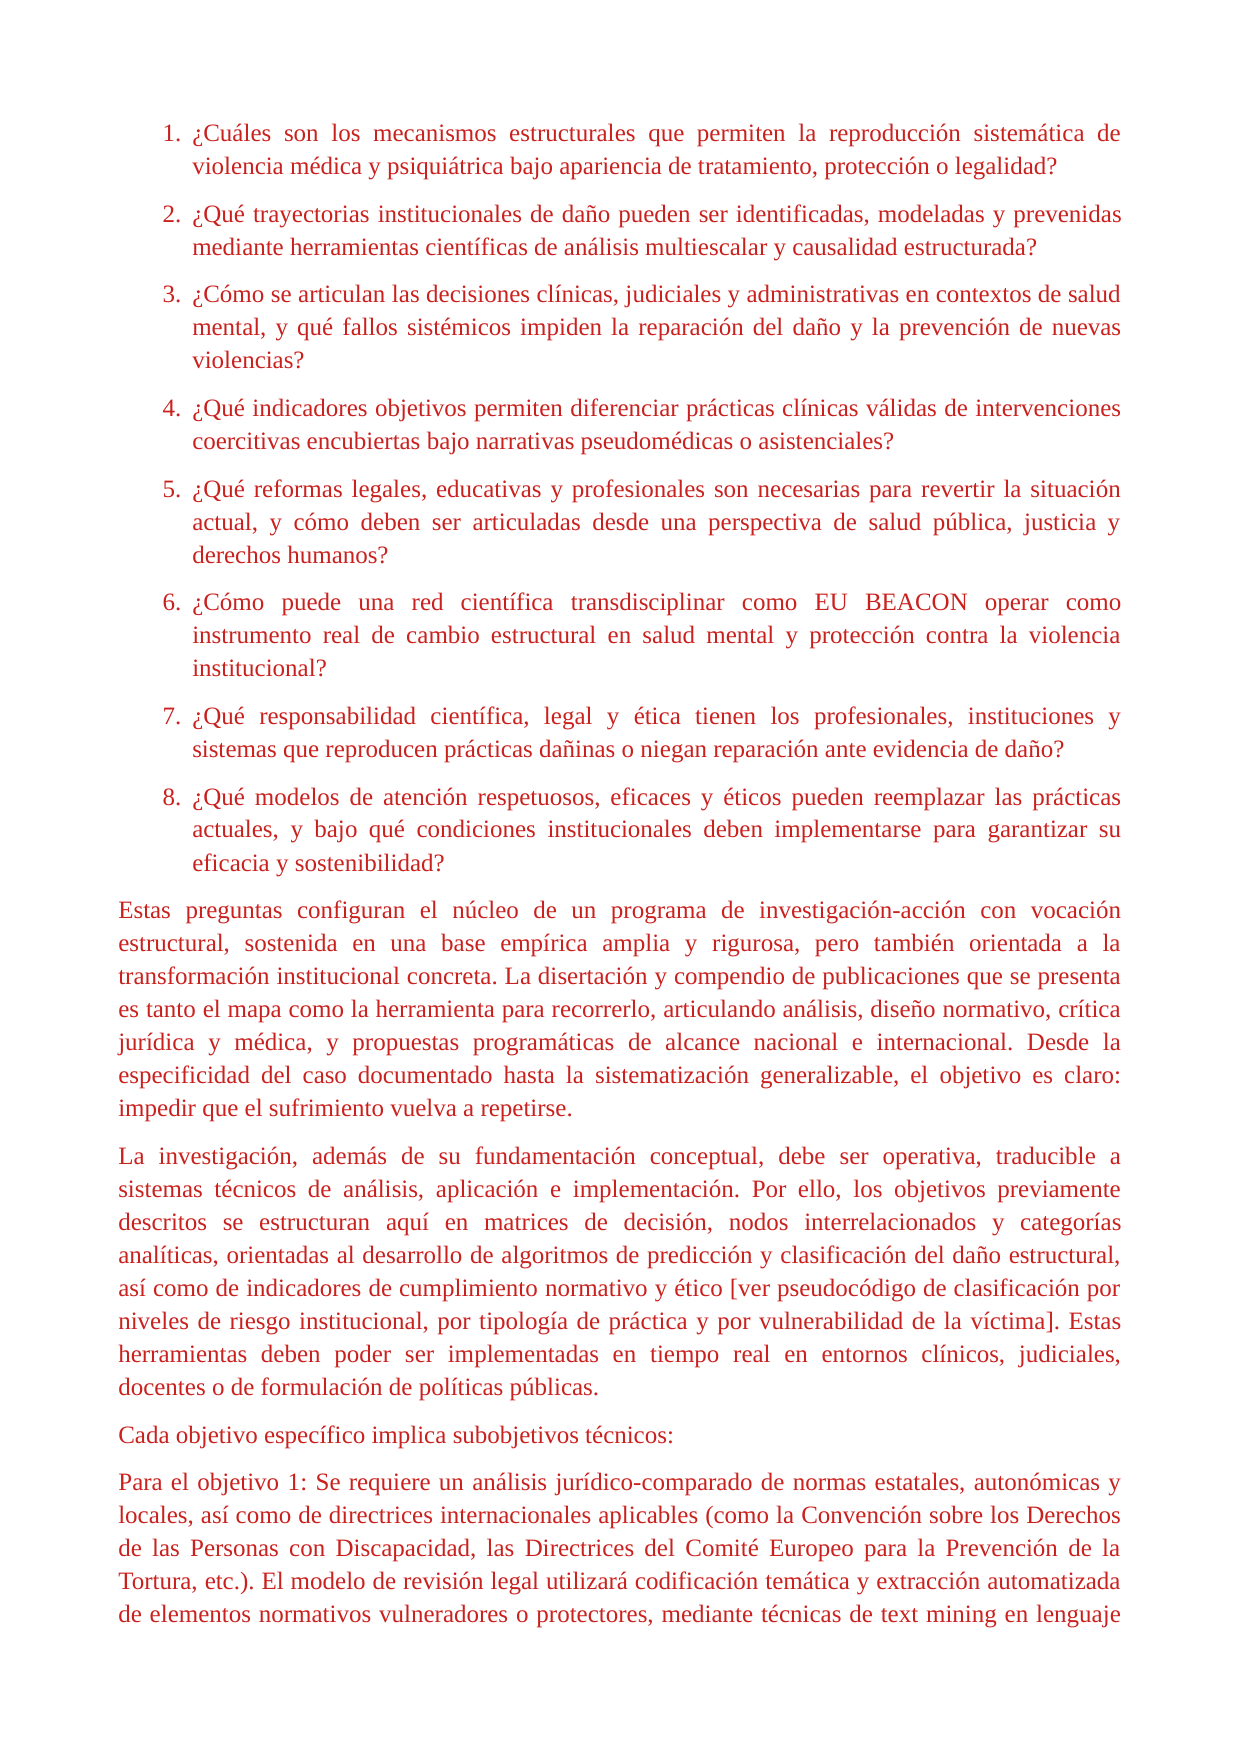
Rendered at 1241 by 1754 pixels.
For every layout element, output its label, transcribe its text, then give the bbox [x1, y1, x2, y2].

list ¿Cuáles son los mecanismos estructurales que permiten la reproducción sistemática de violencia médica y psiquiátrica bajo apariencia de tratamiento, protección o legalidad? [162, 118, 1122, 180]
list ¿Qué reformas legales, educativas y profesionales son necesarias para revertir la situación actual, y cómo deben ser articuladas desde una perspectiva de salud pública, justicia y derechos humanos? [162, 474, 1122, 568]
list ¿Qué indicadores objetivos permiten diferenciar prácticas clínicas válidas de intervenciones coercitivas encubiertas bajo narrativas pseudomédicas o asistenciales? [162, 393, 1122, 455]
text Estas preguntas configuran el núcleo de un programa de investigación-acción con vocación estructural, sostenida en una base empírica amplia y rigurosa, pero también orientada a la transformación institucional concreta. La disertación y compendio de publicaciones que se presenta es tanto el mapa como la herramienta para recorrerlo, articulando análisis, diseño normativo, crítica jurídica y médica, y propuestas programáticas de alcance nacional e internacional. Desde la especificidad del caso documentado hasta la sistematización generalizable, el objetivo es claro: impedir que el sufrimiento vuelva a repetirse. [118, 895, 1122, 1122]
list ¿Qué responsabilidad científica, legal y ética tienen los profesionales, instituciones y sistemas que reproducen prácticas dañinas o niegan reparación ante evidencia de daño? [162, 701, 1122, 763]
list ¿Qué trayectorias institucionales de daño pueden ser identificadas, modeladas y prevenidas mediante herramientas científicas de análisis multiescalar y causalidad estructurada? [162, 199, 1122, 261]
list ¿Cómo puede una red científica transdisciplinar como EU BEACON operar como instrumento real de cambio estructural en salud mental y protección contra la violencia institucional? [162, 587, 1122, 682]
text La investigación, además de su fundamentación conceptual, debe ser operativa, traducible a sistemas técnicos de análisis, aplicación e implementación. Por ello, los objetivos previamente descritos se estructuran aquí en matrices de decisión, nodos interrelacionados y categorías analíticas, orientadas al desarrollo de algoritmos de predicción y clasificación del daño estructural, así como de indicadores de cumplimiento normativo y ético [ver pseudocódigo de clasificación por niveles de riesgo institucional, por tipología de práctica y por vulnerabilidad de la víctima]. Estas herramientas deben poder ser implementadas en tiempo real en entornos clínicos, judiciales, docentes o de formulación de políticas públicas. [118, 1141, 1122, 1401]
text Cada objetivo específico implica subobjetivos técnicos: [118, 1420, 1122, 1448]
text Para el objetivo 1: Se requiere un análisis jurídico-comparado de normas estatales, autonómicas y locales, así como de directrices internacionales aplicables (como la Convención sobre los Derechos de las Personas con Discapacidad, las Directrices del Comité Europeo para la Prevención de la Tortura, etc.). El modelo de revisión legal utilizará codificación temática y extracción automatizada de elementos normativos vulneradores o protectores, mediante técnicas de text mining en lenguaje [118, 1467, 1122, 1628]
list ¿Cómo se articulan las decisiones clínicas, judiciales y administrativas en contextos de salud mental, y qué fallos sistémicos impiden la reparación del daño y la prevención de nuevas violencias? [162, 279, 1122, 374]
list ¿Qué modelos de atención respetuosos, eficaces y éticos pueden reemplazar las prácticas actuales, y bajo qué condiciones institucionales deben implementarse para garantizar su eficacia y sostenibilidad? [162, 782, 1122, 876]
